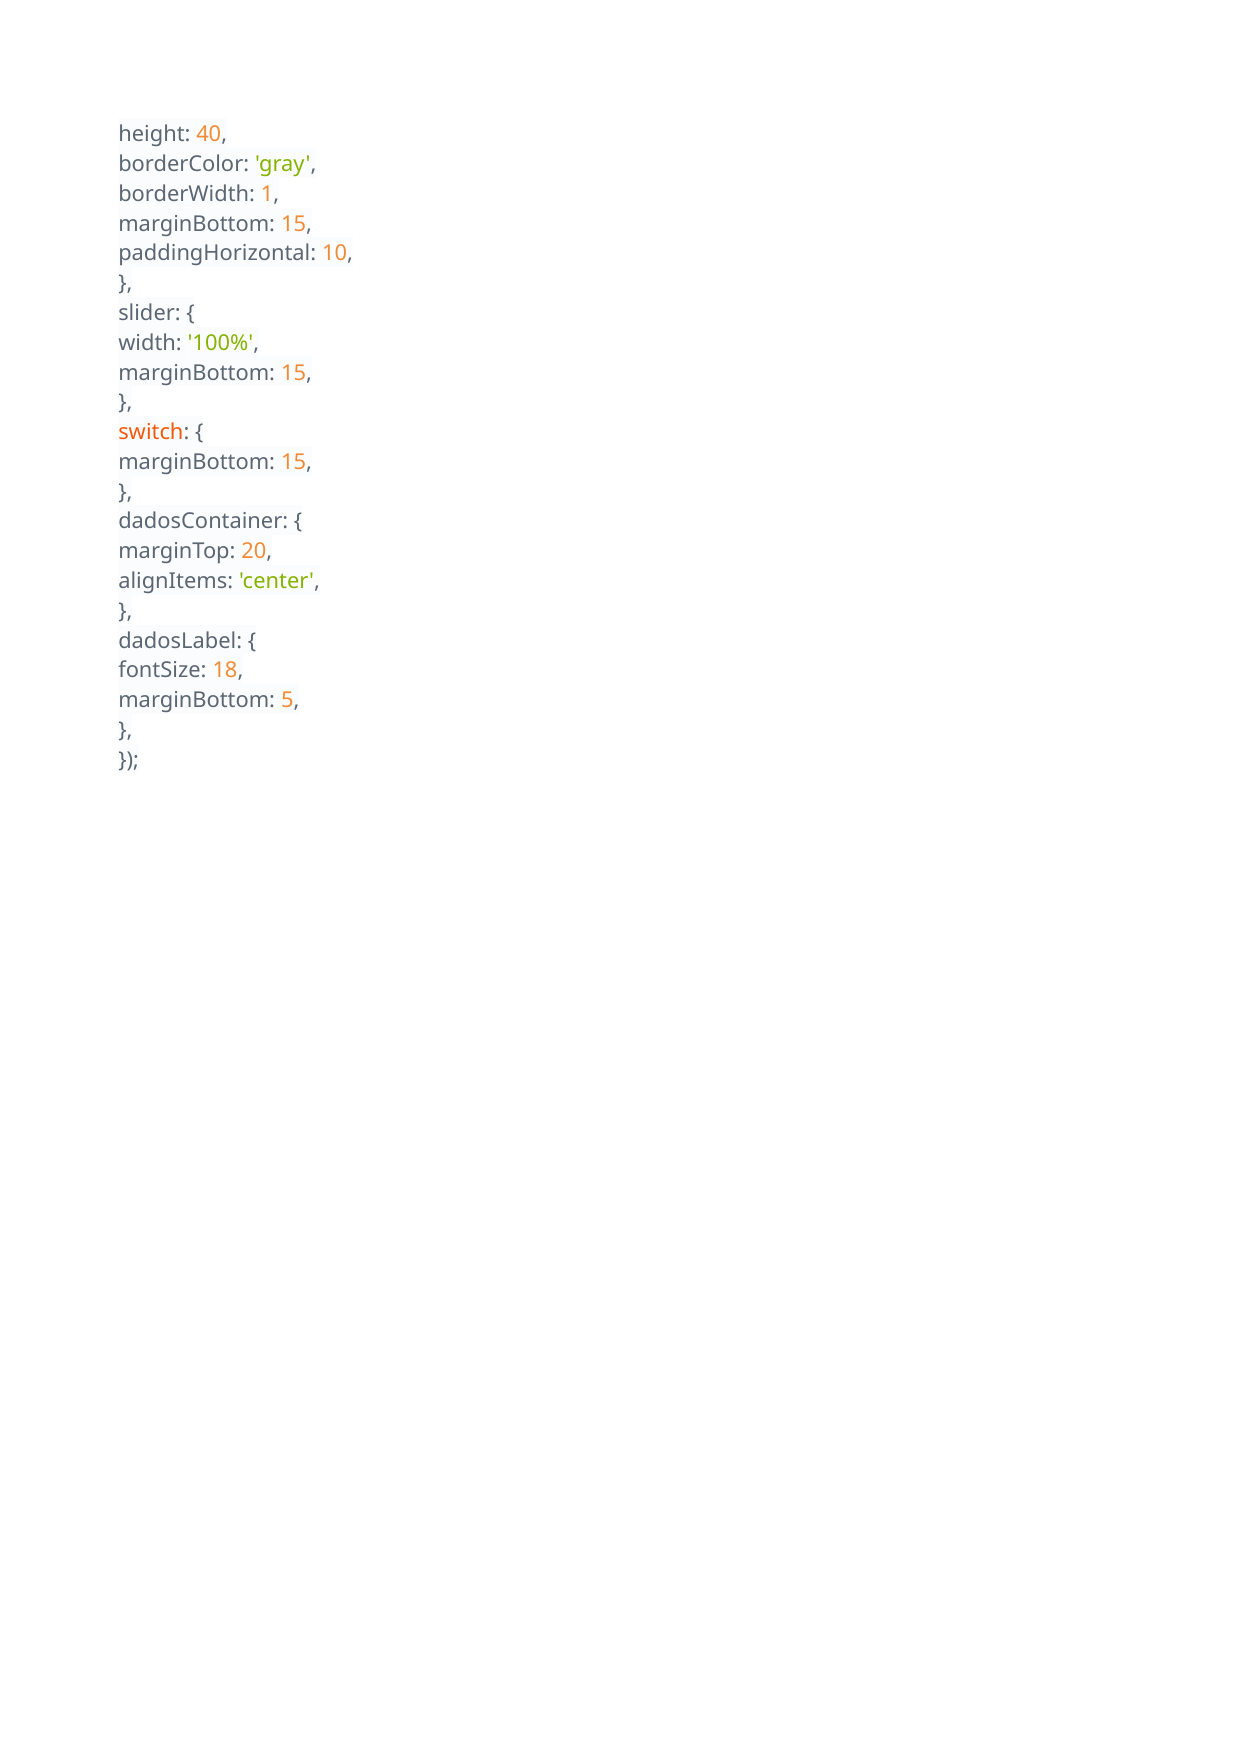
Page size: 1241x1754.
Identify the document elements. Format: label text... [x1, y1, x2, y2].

text alignItems: 'center', [118, 565, 1122, 595]
text dadosContainer: { [118, 505, 1122, 535]
text }, [118, 267, 1122, 297]
text switch: { [118, 416, 1122, 446]
text dadosLabel: { [118, 624, 1122, 654]
text marginBottom: 5, [118, 684, 1122, 714]
text }, [118, 386, 1122, 416]
text height: 40, [118, 118, 1122, 148]
text }); [118, 744, 1122, 773]
text marginBottom: 15, [118, 446, 1122, 476]
text marginBottom: 15, [118, 356, 1122, 386]
text paddingHorizontal: 10, [118, 237, 1122, 267]
text marginTop: 20, [118, 535, 1122, 565]
text }, [118, 595, 1122, 624]
text width: '100%', [118, 327, 1122, 356]
text borderWidth: 1, [118, 178, 1122, 207]
text borderColor: 'gray', [118, 148, 1122, 178]
text slider: { [118, 297, 1122, 327]
text fontSize: 18, [118, 654, 1122, 684]
text marginBottom: 15, [118, 207, 1122, 237]
text }, [118, 476, 1122, 505]
text }, [118, 714, 1122, 744]
